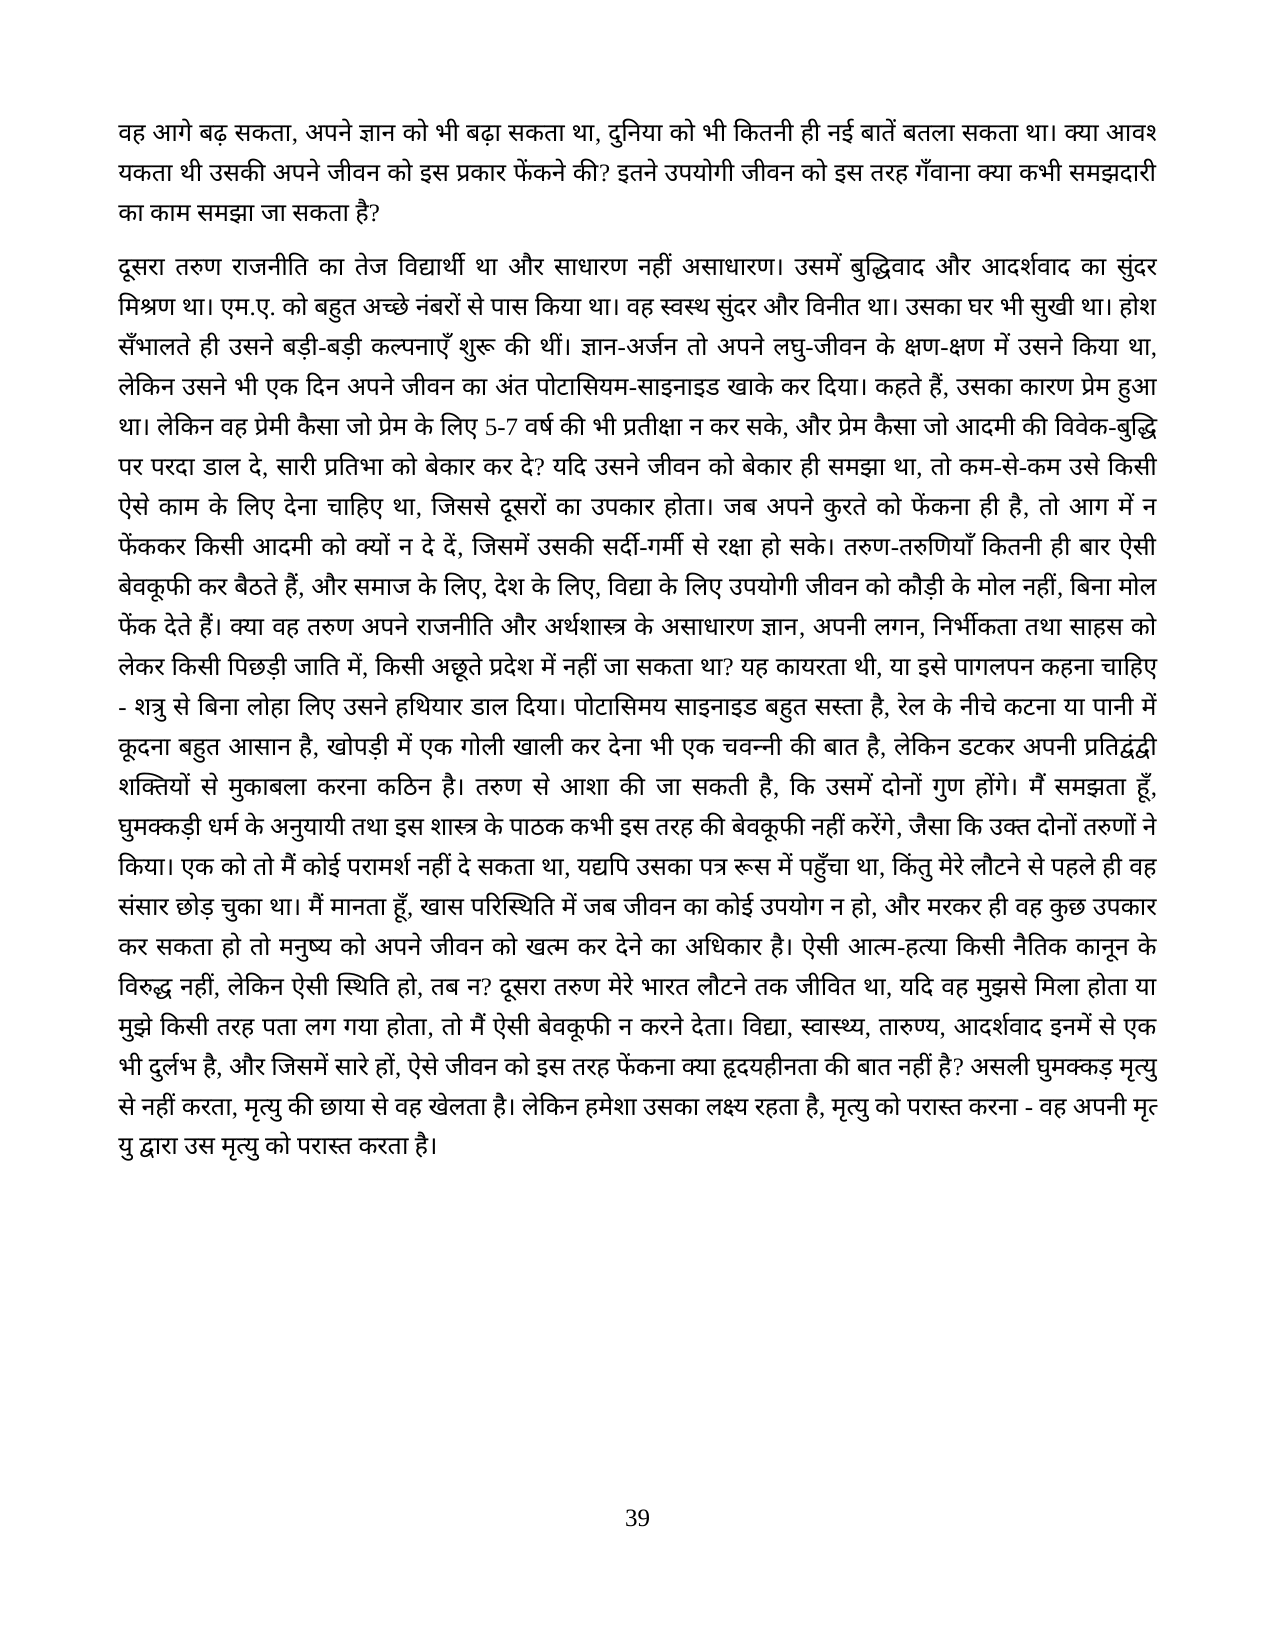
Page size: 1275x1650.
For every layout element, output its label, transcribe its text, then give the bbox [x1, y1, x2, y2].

text वन्‍य जातियों में घूमना, मनन, अध्‍ययन करना एक बहुत रोचक जीवन है। भारत में इस काम के लिए काफी प्रथम श्रेणी के घुमक्कड़ों की आवश्‍यकता है। हमारे कितने ही तरुण व्‍यर्थ का जीवन-यापन करते है। उस जीवन को व्‍यर्थ ही कहा जायगा, जिससे आदमी न स्वयं लाभ उठाता है न समाज को ही लाभ पहुँचाता है। जिसके भीतर घुमक्कड़ी का छोटा-मोटा भी अंकुर है, उससे तो आशा नहीं की जा सकती, कि वह अपने जीवन को इस तरह बेकार करेगा। किंतु बाज वक्‍त घुमक्कड़ी की महिमा को आदमी जान नहीं पाता और जीवन को मुफ्त में खो देता है। आज दो तरुणों की स्‍मृति मेरे सामने है। दोनों ने पच्‍चीस वर्ष की आयु से पहले ही अपने हाथों अपने जीवन को समाप्‍त कर दिया। उनमें एक इतिहास और संस्कृत का असाधारण मेधावी विद्यार्थी था, एक कालेज में प्रोफेसर बनकर गया था। उसे वर्तमान से संतोष नहीं था, और चाहता था और भी अपने ज्ञान और योग्‍यता को बढ़ाए। राजनीति में आगे बढ़े हुए विचार उसके लिए हानिकारक साबित हुए और नौकरी छोड़कर चला जाना पड़ा। उसके पिता गरीब नहीं थे, लेकिन पिता की पेंशन पर वह जीवन-यापन करना अपने लिए परम अनुचित समझता था। दरवाजे उसे उतने ही मालूम थे, जितने कि दीख पड़ते थे। तरुणों के लिए और भी खुल सकने वाले दरवाजे हैं, इसका उसे पता नहीं था। वह जान सकता था, आसाम के कोने में एक मिसमी जाति है या मणिपुर में स्‍त्री-प्रधान जाति है, जो सूरत में मंगोल, भाषा में स्‍यामी और धर्म में पक्‍की वैष्‍णव है। वहाँ उसे मासिक सौ-डेढ़ सौ की आवश्‍यकता नहीं होगी, और न निराश होकर अपनी जीवन-लीला समाप्‍त करने की आवश्‍यकता। सिर्फ हाथ-पैर हिलाने-डुलाने की आवश्‍यकता थी, फिर एक मिसमी वा मणिपुरी ग्रामीण तरुण के सुखी और निश्चिंत जीवन को अपनाकर वह आगे बढ़ सकता, अपने ज्ञान को भी बढ़ा सकता था, दुनिया को भी कितनी ही नई बातें बतला सकता था। क्या आवश्‍यकता थी उसकी अपने जीवन को इस प्रकार फेंकने की? इतने उपयोगी जीवन को इस तरह गँवाना क्या कभी समझदारी का काम समझा जा सकता है? [118, 118, 1157, 232]
text दूसरा तरुण राजनीति का तेज विद्यार्थी था और साधारण नहीं असाधारण। उसमें बुद्धिवाद और आदर्शवाद का सुंदर मिश्रण था। एम.ए. को बहुत अच्‍छे नंबरों से पास किया था। वह स्वस्‍थ सुंदर और विनीत था। उसका घर भी सुखी था। होश सँभालते ही उसने बड़ी-बड़ी कल्‍पनाएँ शुरू की थीं। ज्ञान-अर्जन तो अपने लघु-जीवन के क्षण-क्षण में उसने किया था, लेकिन उसने भी एक दिन अपने जीवन का अंत पोटासियम-साइनाइड खाके कर दिया। कहते हैं, उसका कारण प्रेम हुआ था। लेकिन वह प्रेमी कैसा जो प्रेम के लिए 5-7 वर्ष की भी प्रतीक्षा न कर सके, और प्रेम कैसा जो आदमी की विवेक-बुद्धि पर परदा डाल दे, सारी प्रतिभा को बेकार कर दे? यदि उसने जीवन को बेकार ही समझा था, तो कम-से-कम उसे किसी ऐसे काम के लिए देना चाहिए था, जिससे दूसरों का उपकार होता। जब अपने कुरते को फेंकना ही है, तो आग में न फेंककर किसी आदमी को क्‍यों न दे दें, जिसमें उसकी सर्दी-गर्मी से रक्षा हो सके। तरुण-तरुणियाँ कितनी ही बार ऐसी बेवकूफी कर बैठते हैं, और समाज के लिए, देश के लिए, विद्या के लिए उपयोगी जीवन को कौड़ी के मोल नहीं, बिना मोल फेंक देते हैं। क्या वह तरुण अपने राजनीति और अर्थशास्‍त्र के असाधारण ज्ञान, अपनी लगन, निर्भीकता तथा साहस को लेकर किसी पिछड़ी जाति में, किसी अछूते प्रदेश में नहीं जा सकता था? यह कायरता थी, या इसे पागलपन कहना चाहिए - शत्रु से बिना लोहा लिए उसने हथियार डाल दिया। पोटासिमय साइनाइड बहुत सस्‍ता है, रेल के नीचे कटना या पानी में कूदना बहुत आसान है, खोपड़ी में एक गोली खाली कर देना भी एक चवन्‍नी की बात है, लेकिन डटकर अपनी प्रतिद्वंद्वी शक्तियों से मुकाबला करना कठिन है। तरुण से आशा की जा सकती है, कि उसमें दोनों गुण होंगे। मैं समझता हूँ, घुमक्कड़ी धर्म के अनुयायी तथा इस शास्‍त्र के पाठक कभी इस तरह की बेवकूफी नहीं करेंगे, जैसा कि उक्‍त दोनों तरुणों ने किया। एक को तो मैं कोई परामर्श नहीं दे सकता था, यद्यपि उसका पत्र रूस में पहुँचा था, किंतु मेरे लौटने से पहले ही वह संसार छोड़ चुका था। मैं मानता हूँ, खास परिस्थिति में जब जीवन का कोई उपयोग न हो, और मरकर ही वह कुछ उपकार कर सकता हो तो मनुष्‍य को अपने जीवन को खत्‍म कर देने का अधिकार है। ऐसी आत्‍म-हत्‍या किसी नैतिक कानून के विरुद्ध नहीं, लेकिन ऐसी स्थिति हो, तब न? दूसरा तरुण मेरे भारत लौटने तक जीवित था, यदि वह मुझसे मिला होता या मुझे किसी तरह पता लग गया होता, तो मैं ऐसी बेवकूफी न करने देता। विद्या, स्वास्‍थ्‍य, तारुण्य, आदर्शवाद इनमें से एक भी दुर्लभ है, और जिसमें सारे हों, ऐसे जीवन को इस तरह फेंकना क्या हृदयहीनता की बात नहीं है? असली घुमक्कड़ मृत्‍यु से नहीं करता, मृत्‍यु की छाया से वह खेलता है। लेकिन हमेशा उसका लक्ष्‍य रहता है, मृत्‍यु को परास्‍त करना - वह अपनी मृत्‍यु द्वारा उस मृत्‍यु को परास्‍त करता है। [118, 253, 1157, 1164]
